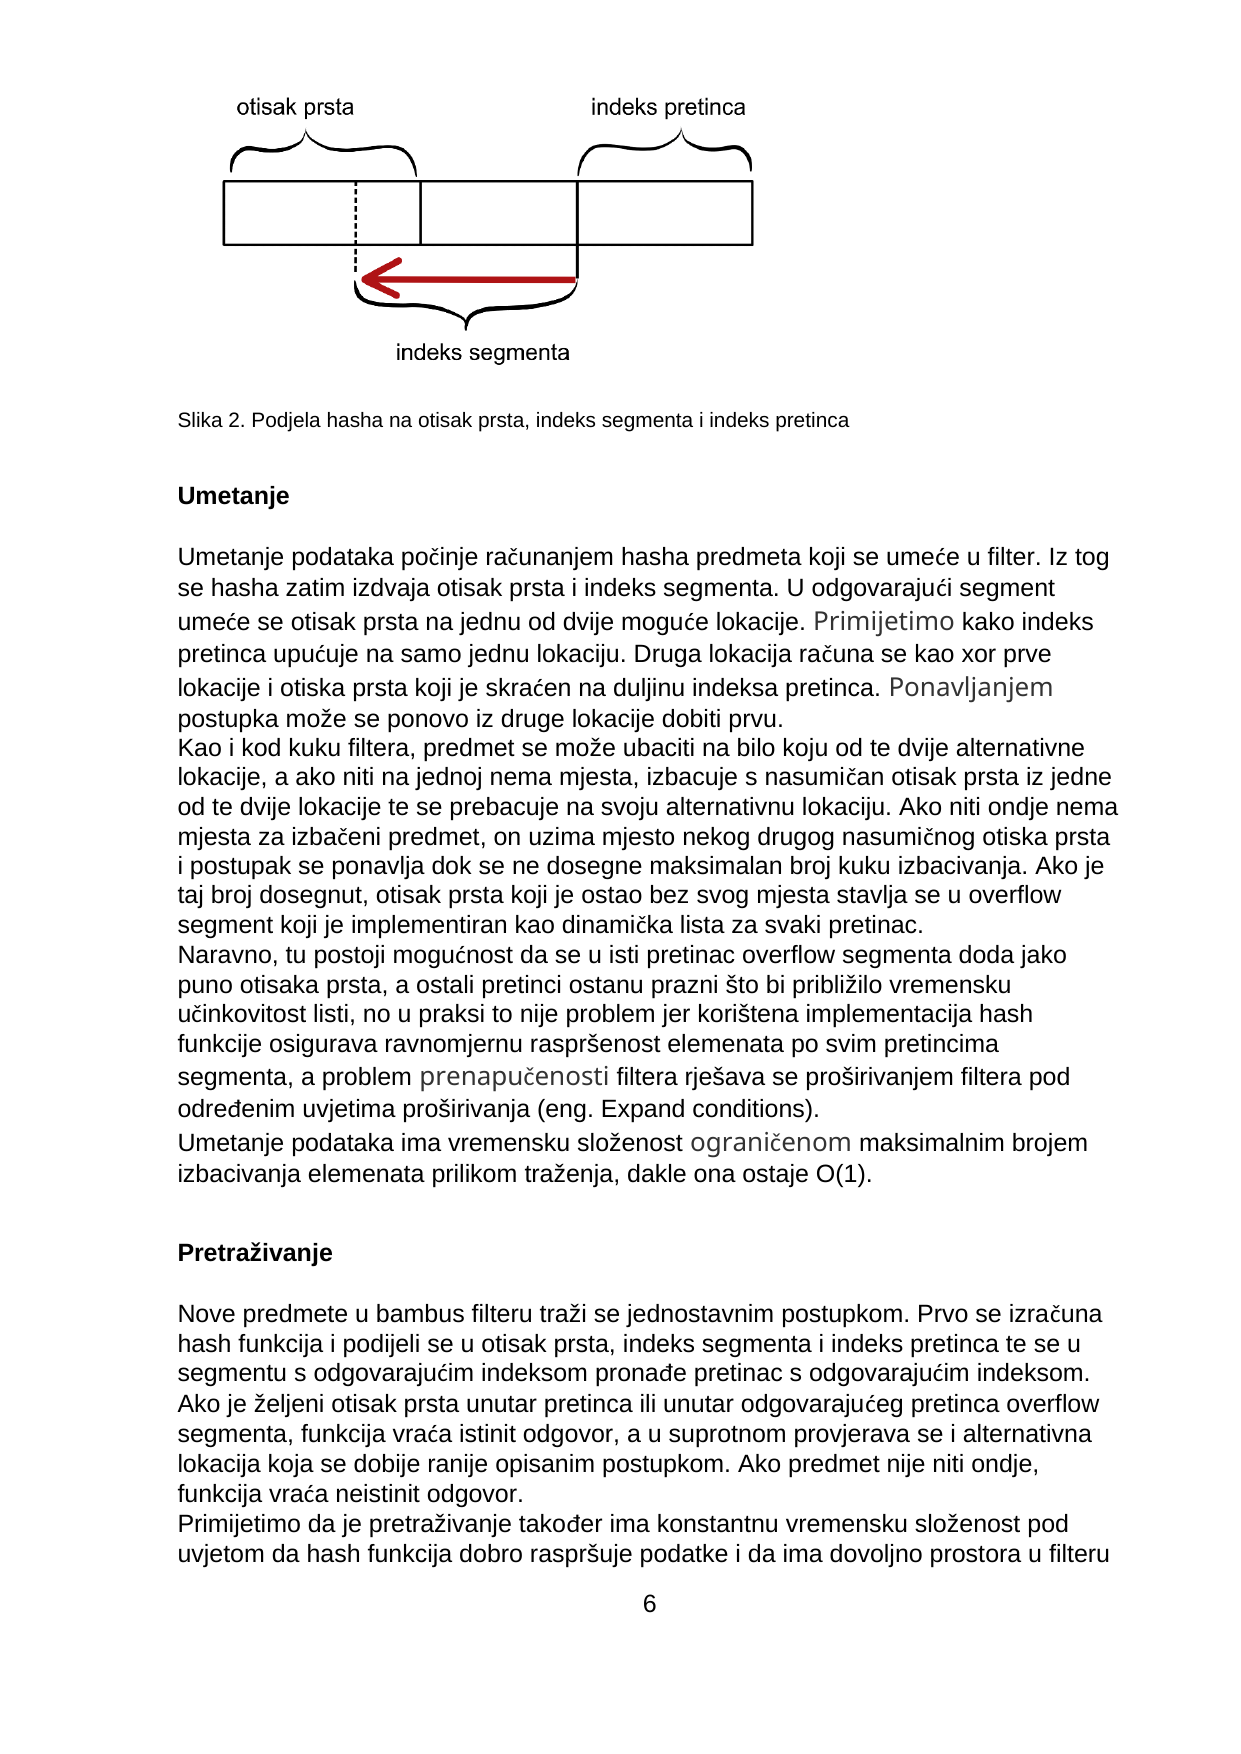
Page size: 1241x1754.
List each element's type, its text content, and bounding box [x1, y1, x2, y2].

text Nove predmete u bambus filteru traži se jednostavnim postupkom. Prvo se izračuna hash funkcija i podijeli se u otisak prsta, indeks segmenta i indeks pretinca te se u segmentu s odgovarajućim indeksom pronađe pretinac s odgovarajućim indeksom. Ako je željeni otisak prsta unutar pretinca ili unutar odgovarajućeg pretinca overflow segmenta, funkcija vraća istinit odgovor, a u suprotnom provjerava se i alternativna lokacija koja se dobije ranije opisanim postupkom. Ako predmet nije niti ondje, funkcija vraća neistinit odgovor. Primijetimo da je pretraživanje također ima konstantnu vremensku složenost pod uvjetom da hash funkcija dobro raspršuje podatke i da ima dovoljno prostora u filteru [177, 1298, 1122, 1567]
text Slika 2. Podjela hasha na otisak prsta, indeks segmenta i indeks pretinca [177, 407, 1122, 431]
subtitle Umetanje [177, 481, 1122, 510]
text Umetanje podataka počinje računanjem hasha predmeta koji se umeće u filter. Iz tog se hasha zatim izdvaja otisak prsta i indeks segmenta. U odgovarajući segment umeće se otisak prsta na jednu od dvije moguće lokacije. Primijetimo kako indeks pretinca upućuje na samo jednu lokaciju. Druga lokacija računa se kao xor prve lokacije i otiska prsta koji je skraćen na duljinu indeksa pretinca. Ponavljanjem postupka može se ponovo iz druge lokacije dobiti prvu. Kao i kod kuku filtera, predmet se može ubaciti na bilo koju od te dvije alternativne lokacije, a ako niti na jednoj nema mjesta, izbacuje s nasumičan otisak prsta iz jedne od te dvije lokacije te se prebacuje na svoju alternativnu lokaciju. Ako niti ondje nema mjesta za izbačeni predmet, on uzima mjesto nekog drugog nasumičnog otiska prsta i postupak se ponavlja dok se ne dosegne maksimalan broj kuku izbacivanja. Ako je taj broj dosegnut, otisak prsta koji je ostao bez svog mjesta stavlja se u overflow segment koji je implementiran kao dinamička lista za svaki pretinac. Naravno, tu postoji mogućnost da se u isti pretinac overflow segmenta doda jako puno otisaka prsta, a ostali pretinci ostanu prazni što bi približilo vremensku učinkovitost listi, no u praksi to nije problem jer korištena implementacija hash funkcije osigurava ravnomjernu raspršenost elemenata po svim pretincima segmenta, a problem prenapučenosti filtera rješava se proširivanjem filtera pod određenim uvjetima proširivanja (eng. Expand conditions). Umetanje podataka ima vremensku složenost ograničenom maksimalnim brojem izbacivanja elemenata prilikom traženja, dakle ona ostaje O(1). [177, 541, 1122, 1188]
subtitle Pretraživanje [177, 1238, 1122, 1267]
